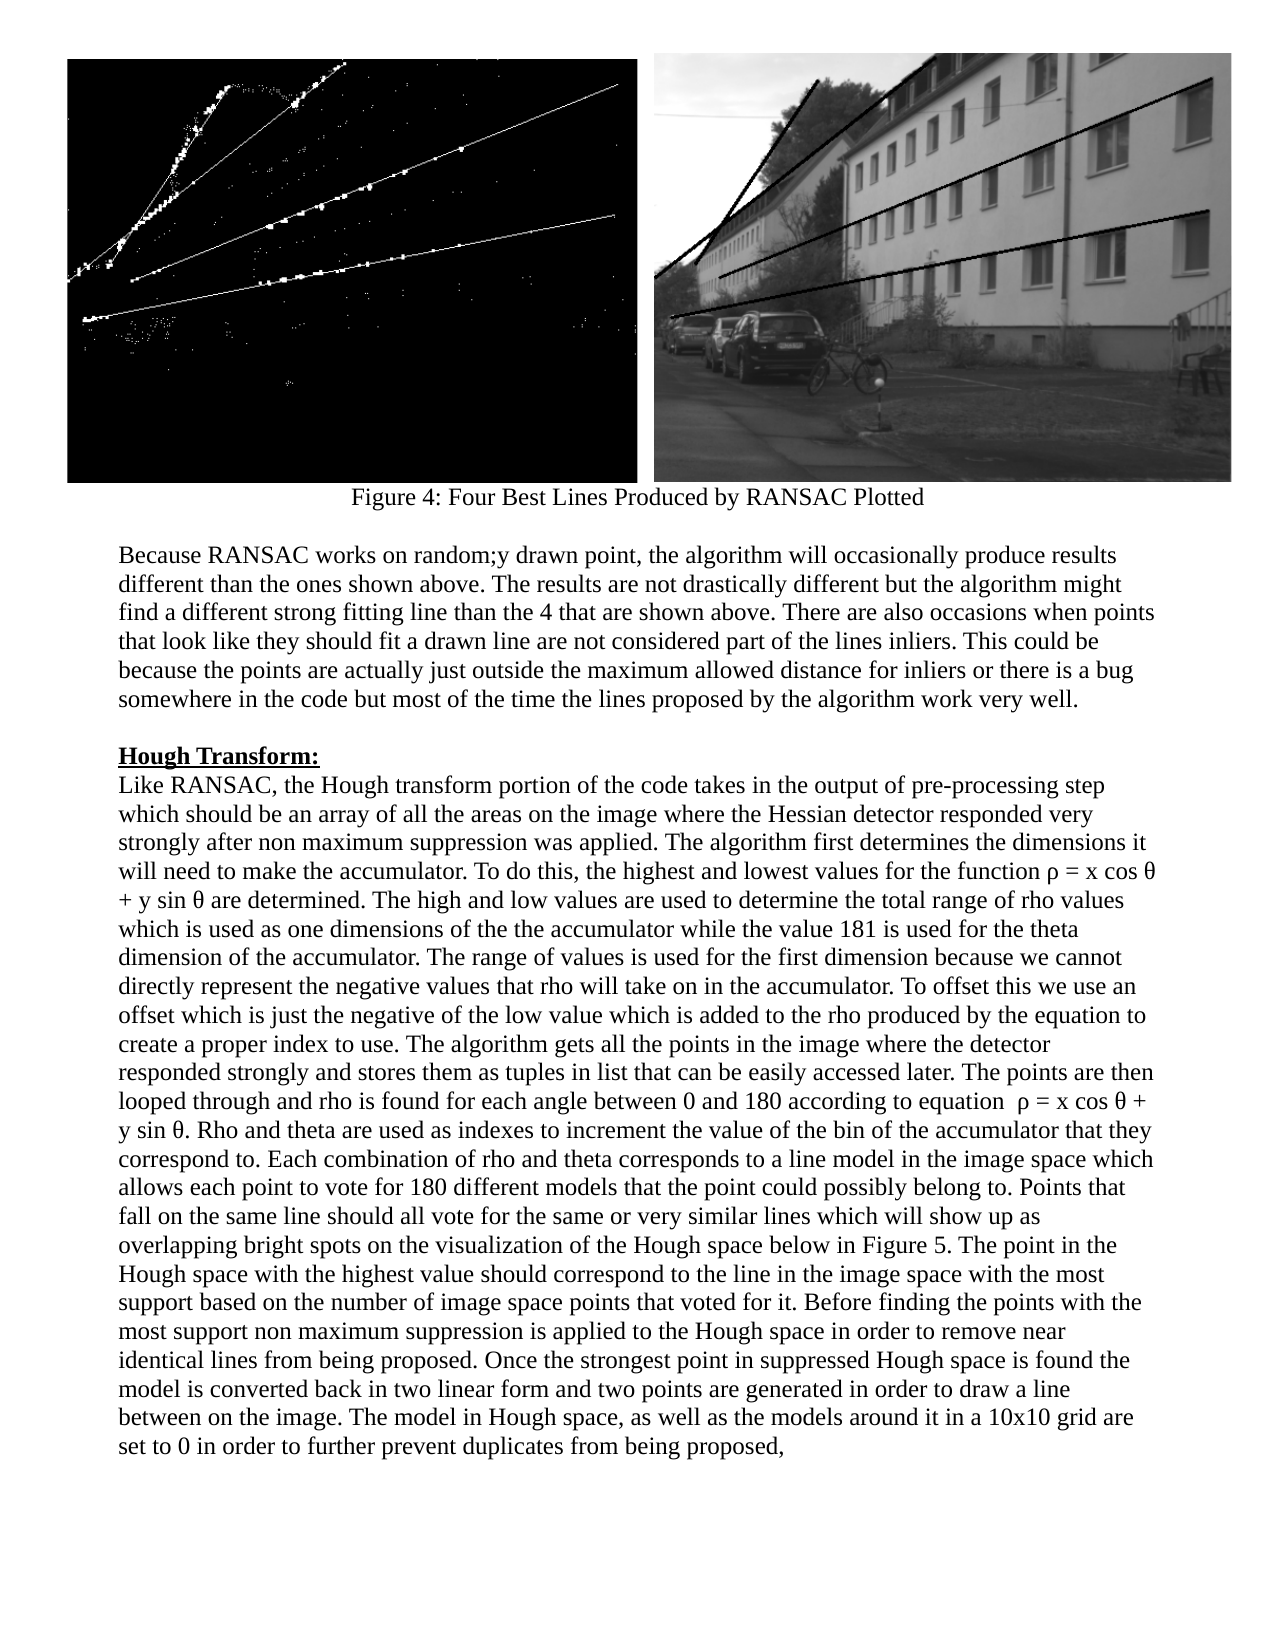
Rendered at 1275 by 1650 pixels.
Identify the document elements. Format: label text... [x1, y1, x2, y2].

text Figure 4: Four Best Lines Produced by RANSAC Plotted [118, 147, 1157, 511]
text Hough Transform: [118, 741, 1157, 770]
text Like RANSAC, the Hough transform portion of the code takes in the output of pre-processing step which should be an array of all the areas on the image where the Hessian detector responded very strongly after non maximum suppression was applied. The algorithm first determines the dimensions it will need to make the accumulator. To do this, the highest and lowest values for the function ρ = x cos θ + y sin θ are determined. The high and low values are used to determine the total range of rho values which is used as one dimensions of the the accumulator while the value 181 is used for the theta dimension of the accumulator. The range of values is used for the first dimension because we cannot directly represent the negative values that rho will take on in the accumulator. To offset this we use an offset which is just the negative of the low value which is added to the rho produced by the equation to create a proper index to use. The algorithm gets all the points in the image where the detector responded strongly and stores them as tuples in list that can be easily accessed later. The points are then looped through and rho is found for each angle between 0 and 180 according to equation ρ = x cos θ + y sin θ. Rho and theta are used as indexes to increment the value of the bin of the accumulator that they correspond to. Each combination of rho and theta corresponds to a line model in the image space which allows each point to vote for 180 different models that the point could possibly belong to. Points that fall on the same line should all vote for the same or very similar lines which will show up as overlapping bright spots on the visualization of the Hough space below in Figure 5. The point in the Hough space with the highest value should correspond to the line in the image space with the most support based on the number of image space points that voted for it. Before finding the points with the most support non maximum suppression is applied to the Hough space in order to remove near identical lines from being proposed. Once the strongest point in suppressed Hough space is found the model is converted back in two linear form and two points are generated in order to draw a line between on the image. The model in Hough space, as well as the models around it in a 10x10 grid are set to 0 in order to further prevent duplicates from being proposed, [118, 770, 1157, 1460]
picture [654, 53, 1232, 482]
picture [67, 59, 638, 483]
text Because RANSAC works on random;y drawn point, the algorithm will occasionally produce results different than the ones shown above. The results are not drastically different but the algorithm might find a different strong fitting line than the 4 that are shown above. There are also occasions when points that look like they should fit a drawn line are not considered part of the lines inliers. This could be because the points are actually just outside the maximum allowed distance for inliers or there is a bug somewhere in the code but most of the time the lines proposed by the algorithm work very well. [118, 540, 1157, 712]
